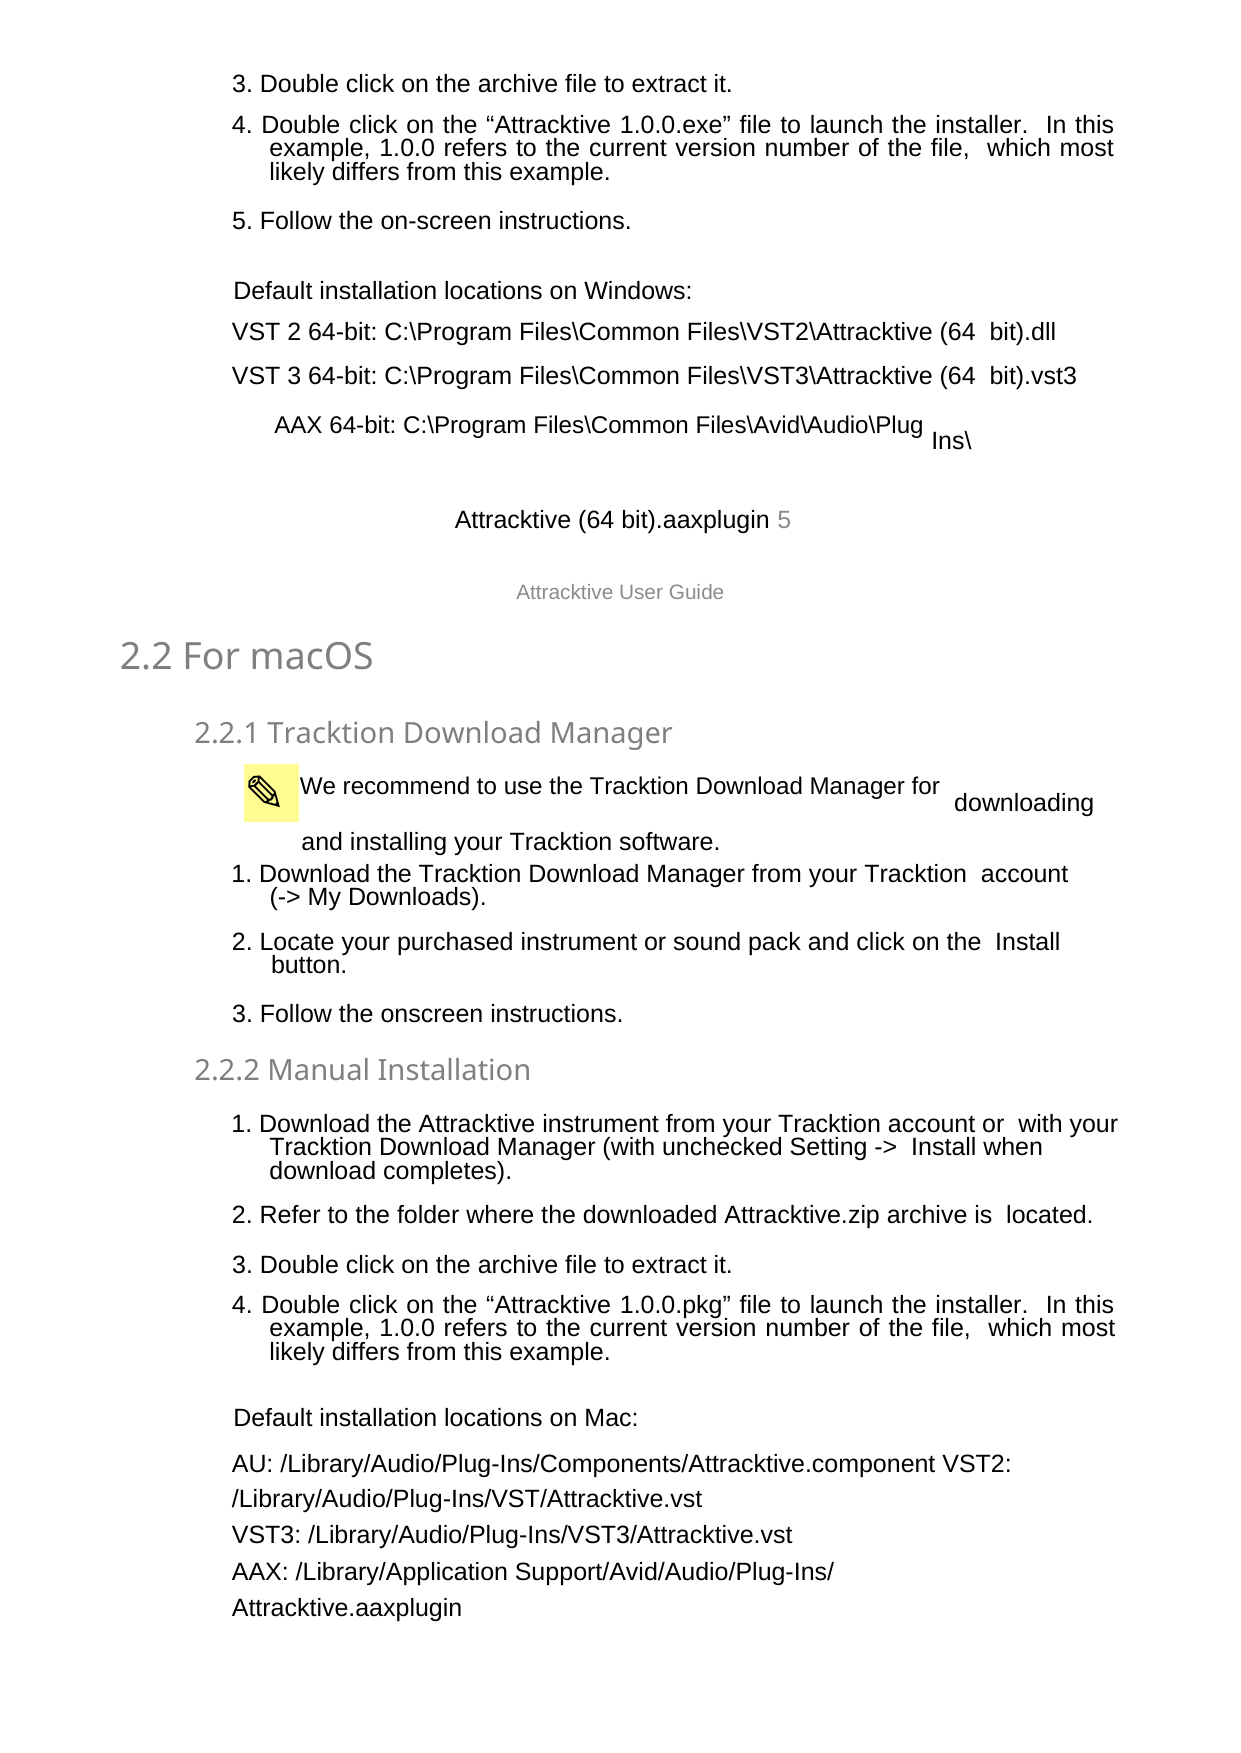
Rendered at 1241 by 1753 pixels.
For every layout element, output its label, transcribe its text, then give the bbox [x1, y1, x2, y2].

text 2.2.2 Manual Installation [194, 1049, 1133, 1089]
text VST3: /Library/Audio/Plug-Ins/VST3/Attracktive.vst [232, 1520, 1133, 1549]
text AAX: /Library/Application Support/Avid/Audio/Plug-Ins/ [232, 1557, 1133, 1585]
text Attracktive.aaxplugin [232, 1593, 1133, 1621]
text AAX 64-bit: C:\Program Files\Common Files\Avid\Audio\Plug Ins\Attracktive (64 bit).aaxplugin 5 [232, 410, 1014, 533]
text 1. Download the Tracktion Download Manager from your Tracktion account (-> My Downloads). [231, 863, 1074, 911]
text Attracktive User Guide [108, 579, 1133, 603]
text 2.2 For macOS [119, 629, 1133, 680]
text 2. Locate your purchased instrument or sound pack and click on the Install button. [232, 931, 1087, 978]
text VST 3 64-bit: C:\Program Files\Common Files\VST3\Attracktive (64 bit).vst3 [1018, 366, 1086, 389]
text VST 2 64-bit: C:\Program Files\Common Files\VST2\Attracktive (64 bit).dll [232, 322, 945, 345]
text 4. Double click on the “Attracktive 1.0.0.pkg” file to launch the installer. In this example, 1.0.0 refers to the current version number of the file, which most likely differs from this example. [232, 1295, 1116, 1366]
text 4. Double click on the “Attracktive 1.0.0.exe” file to launch the installer. In this example, 1.0.0 refers to the current version number of the file, which most likely differs from this example. [232, 114, 1116, 185]
text 5. Follow the on-screen instructions. [232, 206, 1133, 235]
text VST 3 64-bit: C:\Program Files\Common Files\VST3\Attracktive (64 bit).vst3 [232, 366, 945, 389]
text AU: /Library/Audio/Plug-Ins/Components/Attracktive.component VST2: /Library/Audio/Plug-Ins/VST/Attracktive.vst [232, 1448, 1049, 1512]
text 2.2.1 Tracktion Download Manager [194, 713, 1133, 752]
text Default installation locations on Mac: [233, 1403, 1133, 1432]
text 3. Follow the onscreen instructions. [232, 999, 1133, 1028]
text 1. Download the Attracktive instrument from your Tracktion account or with your Tracktion Download Manager (with unchecked Setting -> Install when download completes). [231, 1113, 1129, 1184]
text VST 2 64-bit: C:\Program Files\Common Files\VST2\Attracktive (64 bit).dll [1018, 322, 1085, 345]
text 2. Refer to the folder where the downloaded Attracktive.zip archive is located. [232, 1205, 1106, 1229]
text 3. Double click on the archive file to extract it. [232, 69, 1133, 98]
text Default installation locations on Windows: [233, 276, 1133, 305]
text 3. Double click on the archive file to extract it. [232, 1249, 1133, 1278]
text VST 3 64-bit: C:\Program Files\Common Files\VST3\Attracktive (64 bit).vst3 [943, 366, 1020, 389]
text VST 2 64-bit: C:\Program Files\Common Files\VST2\Attracktive (64 bit).dll [943, 322, 1020, 345]
text ✎ We recommend to use the Tracktion Download Manager for downloading and installing your Tracktion software. [244, 764, 1120, 856]
